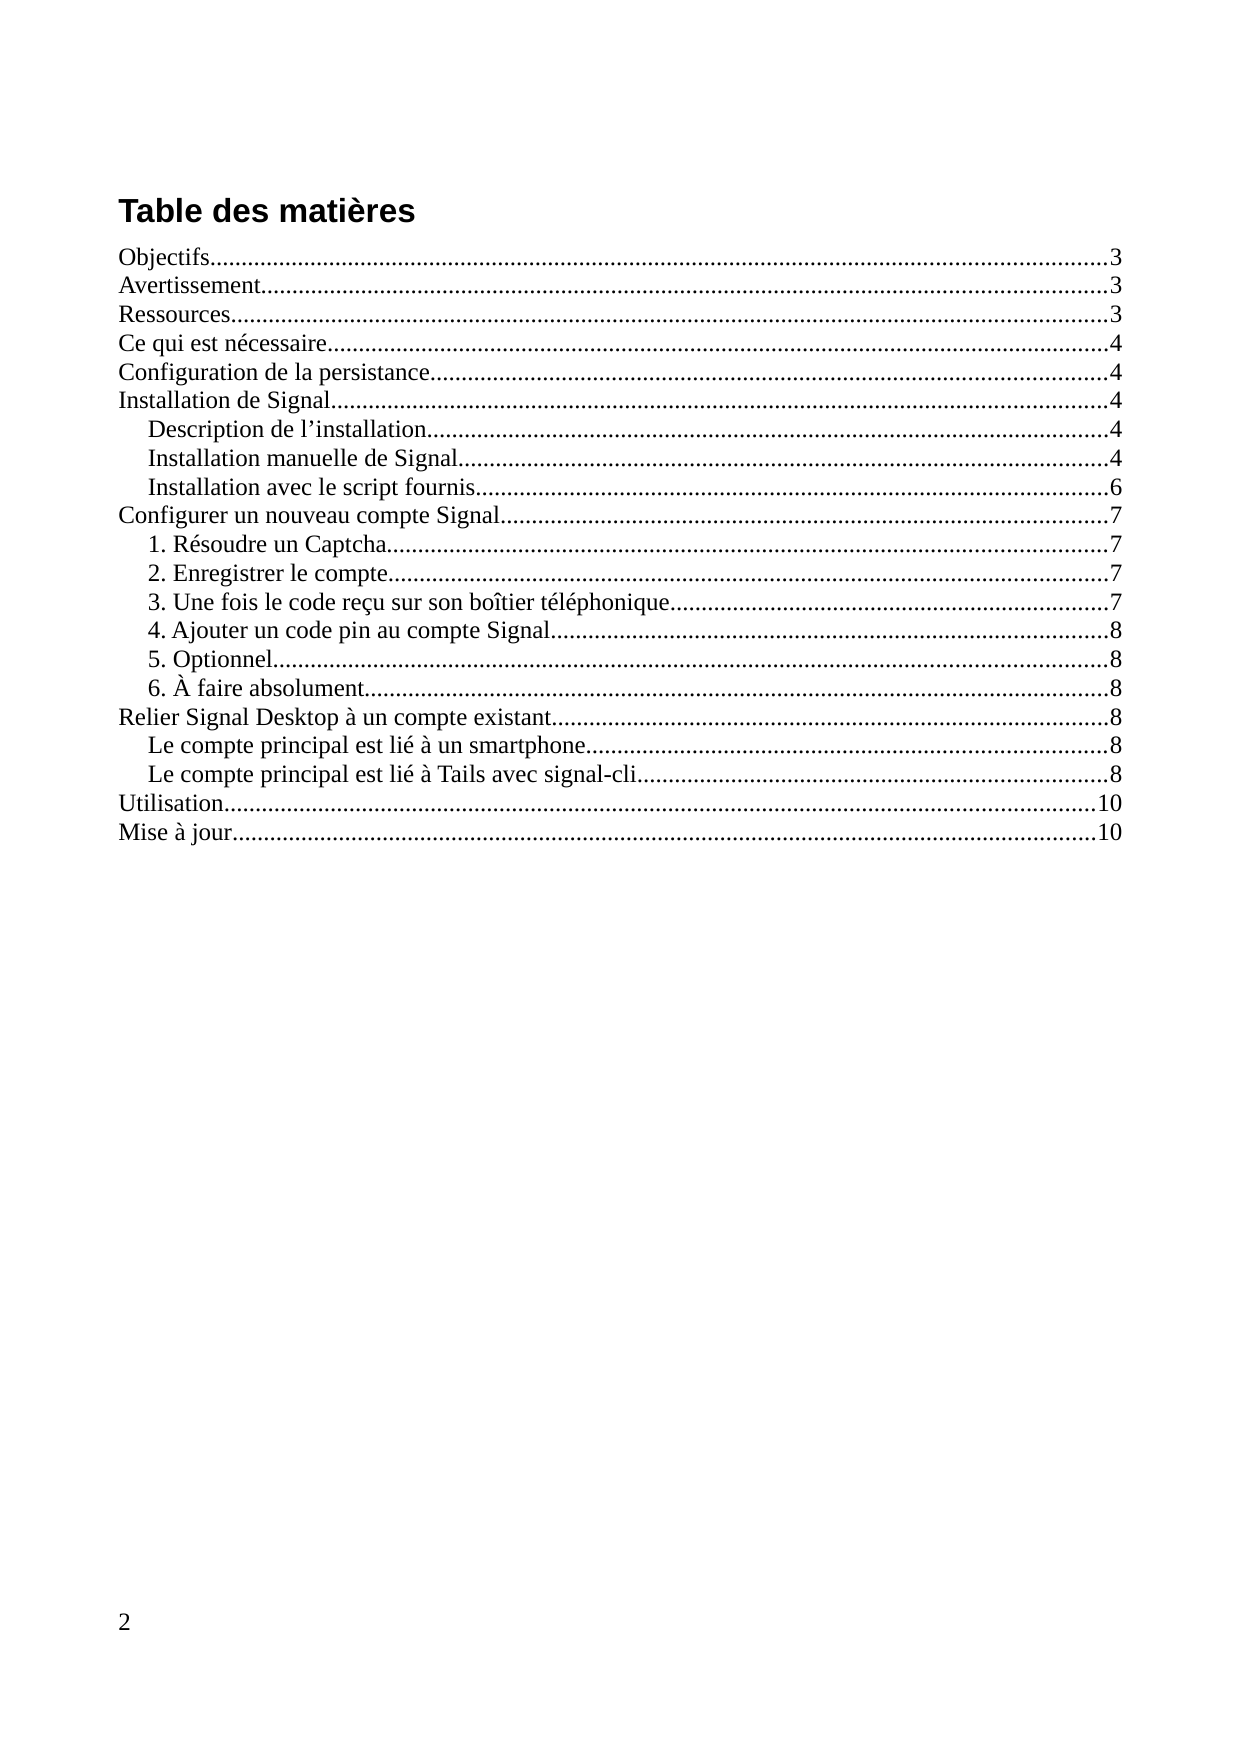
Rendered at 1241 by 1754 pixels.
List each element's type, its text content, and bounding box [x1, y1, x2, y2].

text Objectifs 3 [118, 242, 1122, 270]
text Installation de Signal 4 [118, 385, 1122, 414]
text Description de l’installation 4 [148, 414, 1122, 443]
text 5. Optionnel 8 [148, 644, 1122, 673]
text 2. Enregistrer le compte 7 [148, 558, 1122, 587]
text Ressources 3 [118, 299, 1122, 328]
text Ce qui est nécessaire 4 [118, 328, 1122, 357]
text 1. Résoudre un Captcha 7 [148, 529, 1122, 558]
text Installation avec le script fournis 6 [148, 472, 1122, 500]
text Le compte principal est lié à un smartphone 8 [148, 730, 1122, 759]
text Configurer un nouveau compte Signal 7 [118, 500, 1122, 529]
text 4. Ajouter un code pin au compte Signal 8 [148, 615, 1122, 644]
text 3. Une fois le code reçu sur son boîtier téléphonique 7 [148, 587, 1122, 615]
text Relier Signal Desktop à un compte existant 8 [118, 702, 1122, 730]
text Mise à jour 10 [118, 817, 1122, 845]
text Configuration de la persistance 4 [118, 357, 1122, 385]
text Le compte principal est lié à Tails avec signal-cli 8 [148, 759, 1122, 788]
subtitle Table des matières [118, 191, 1122, 229]
text Utilisation 10 [118, 788, 1122, 817]
text Installation manuelle de Signal 4 [148, 443, 1122, 472]
text 6. À faire absolument 8 [148, 673, 1122, 702]
text Avertissement 3 [118, 270, 1122, 299]
